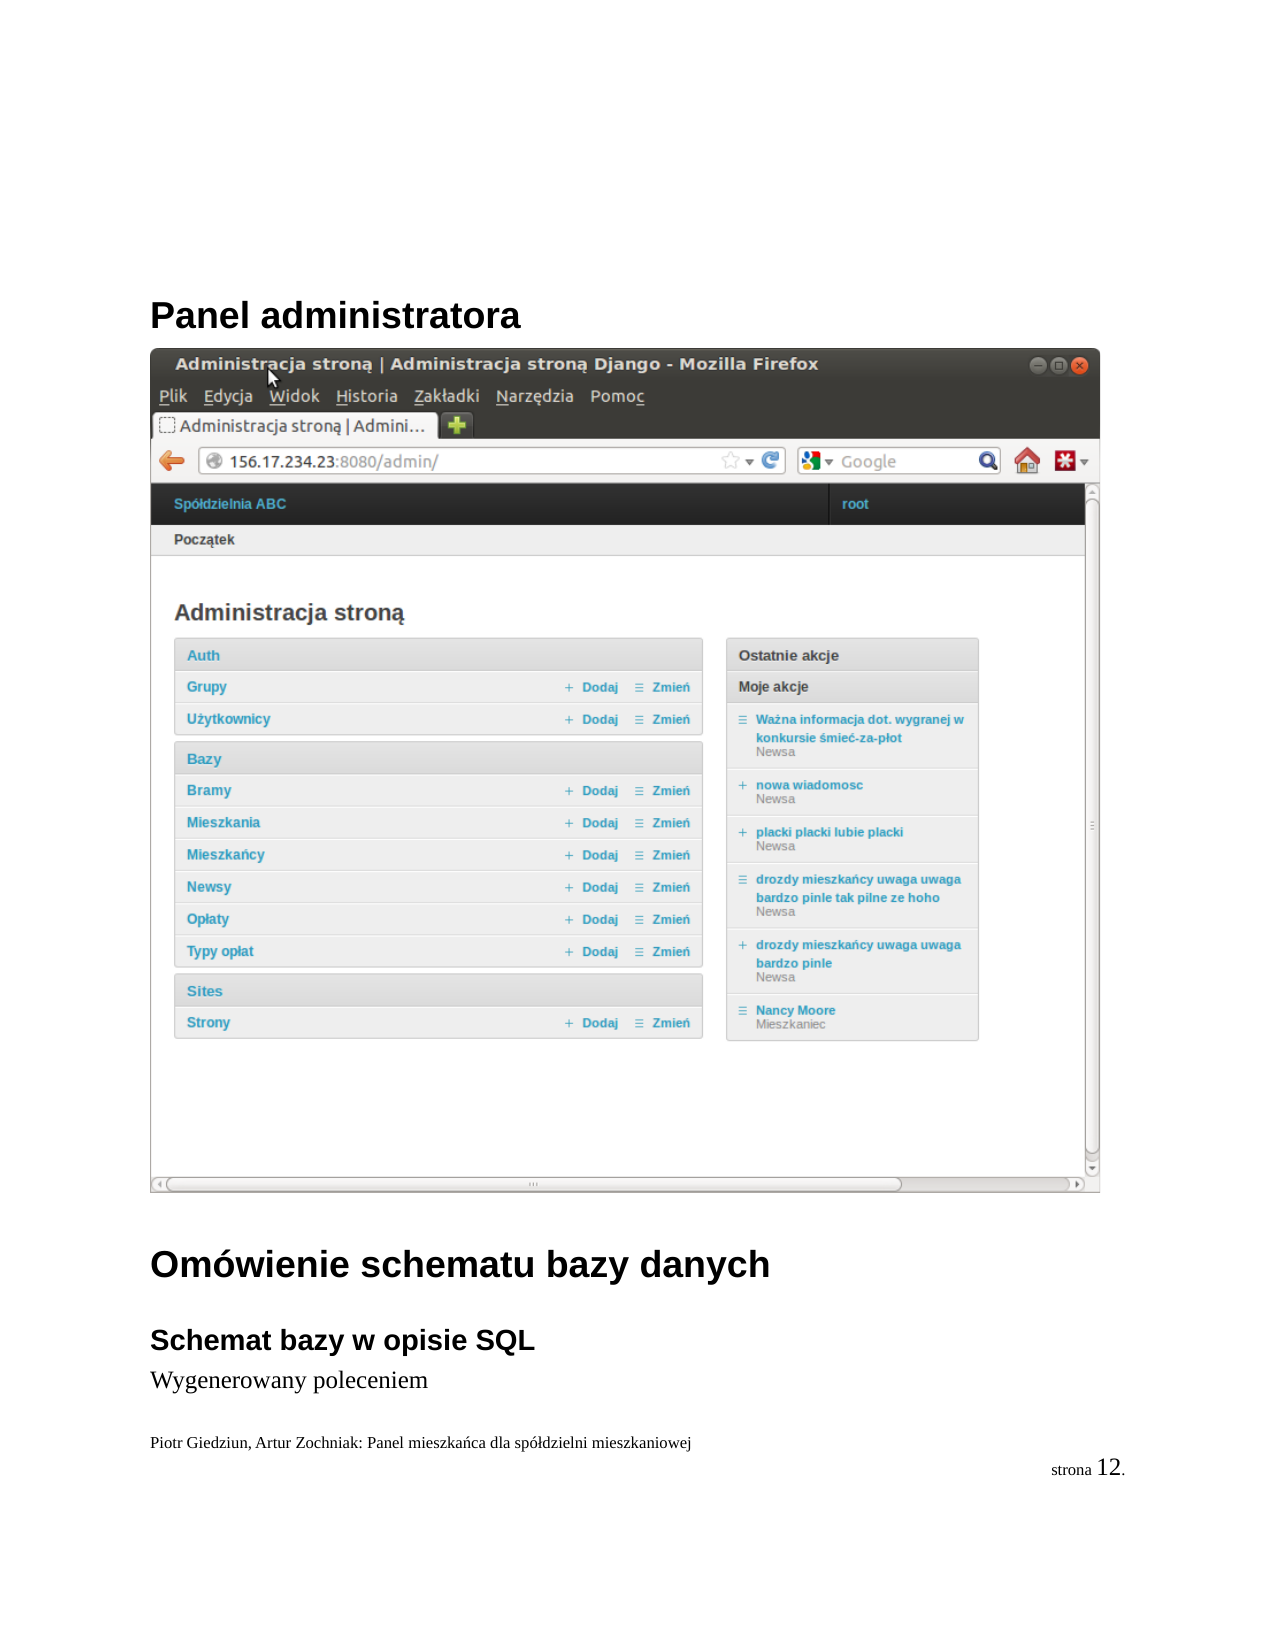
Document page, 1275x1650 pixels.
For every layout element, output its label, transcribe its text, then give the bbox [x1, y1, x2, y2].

subtitle Omówienie schematu bazy danych [150, 1242, 1125, 1286]
subtitle Schemat bazy w opisie SQL [150, 1323, 1125, 1357]
picture [150, 348, 1100, 1193]
subtitle Panel administratora [150, 293, 1125, 336]
text Wygenerowany poleceniem [150, 1365, 1125, 1394]
